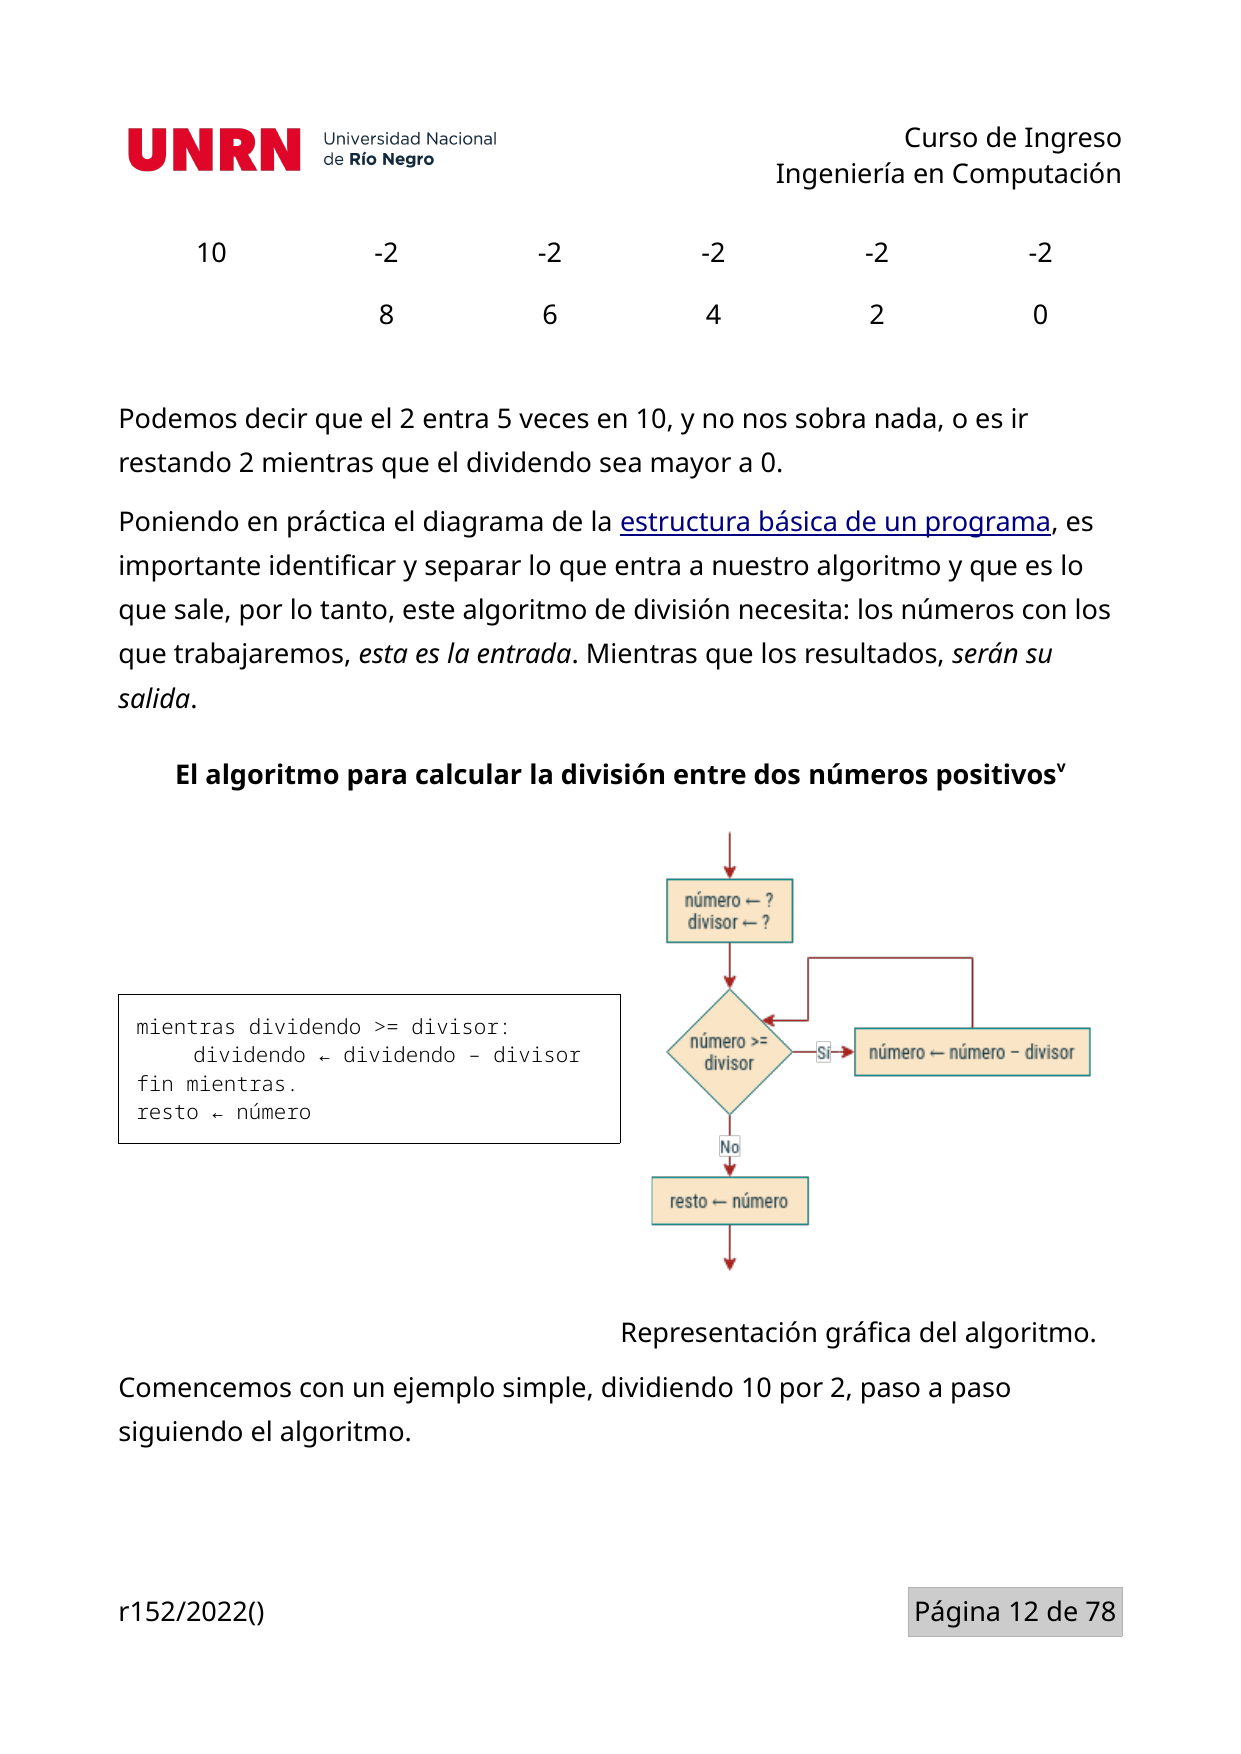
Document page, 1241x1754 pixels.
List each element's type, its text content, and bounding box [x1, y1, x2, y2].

table_cell 4 [632, 283, 795, 345]
table_header -2 [305, 221, 468, 283]
table_header 10 [118, 221, 304, 283]
picture [651, 821, 1091, 1285]
table_cell [118, 345, 304, 382]
table_cell 6 [468, 283, 632, 345]
table_header -2 [959, 221, 1122, 283]
text Poniendo en práctica el diagrama de la estructura básica de un programa, es importante identificar y separar lo que entra a nuestro algoritmo y que es lo que sale, por lo tanto, este algoritmo de división necesita: los números con los que trabajaremos, esta es la entrada. Mientras que los resultados, serán su salida. [118, 502, 1122, 716]
table_cell [632, 345, 795, 382]
table_cell [468, 345, 632, 382]
table_cell Representación gráfica del algoritmo. [620, 793, 1122, 1351]
table_cell 2 [795, 283, 959, 345]
table_header El algoritmo para calcular la división entre dos números positivos [118, 756, 1122, 792]
table_header -2 [632, 221, 795, 283]
table_cell [118, 793, 620, 994]
table_cell 8 [305, 283, 468, 345]
text Podemos decir que el 2 entra 5 veces en 10, y no nos sobra nada, o es ir restando 2 mientras que el dividendo sea mayor a 0. [118, 399, 1122, 481]
table_cell [305, 345, 468, 382]
table_cell 0 [959, 283, 1122, 345]
text Comencemos con un ejemplo simple, dividiendo 10 por 2, paso a paso siguiendo el algoritmo. [118, 1368, 1122, 1449]
table_cell [959, 345, 1122, 382]
table_header -2 [468, 221, 632, 283]
table_cell [118, 1144, 620, 1351]
table_cell [118, 283, 304, 345]
picture [118, 118, 505, 180]
table_cell mientras dividendo >= divisor: dividendo ← dividendo – divisor fin mientras. resto ← número [119, 995, 620, 1143]
table_cell [795, 345, 959, 382]
table_header -2 [795, 221, 959, 283]
